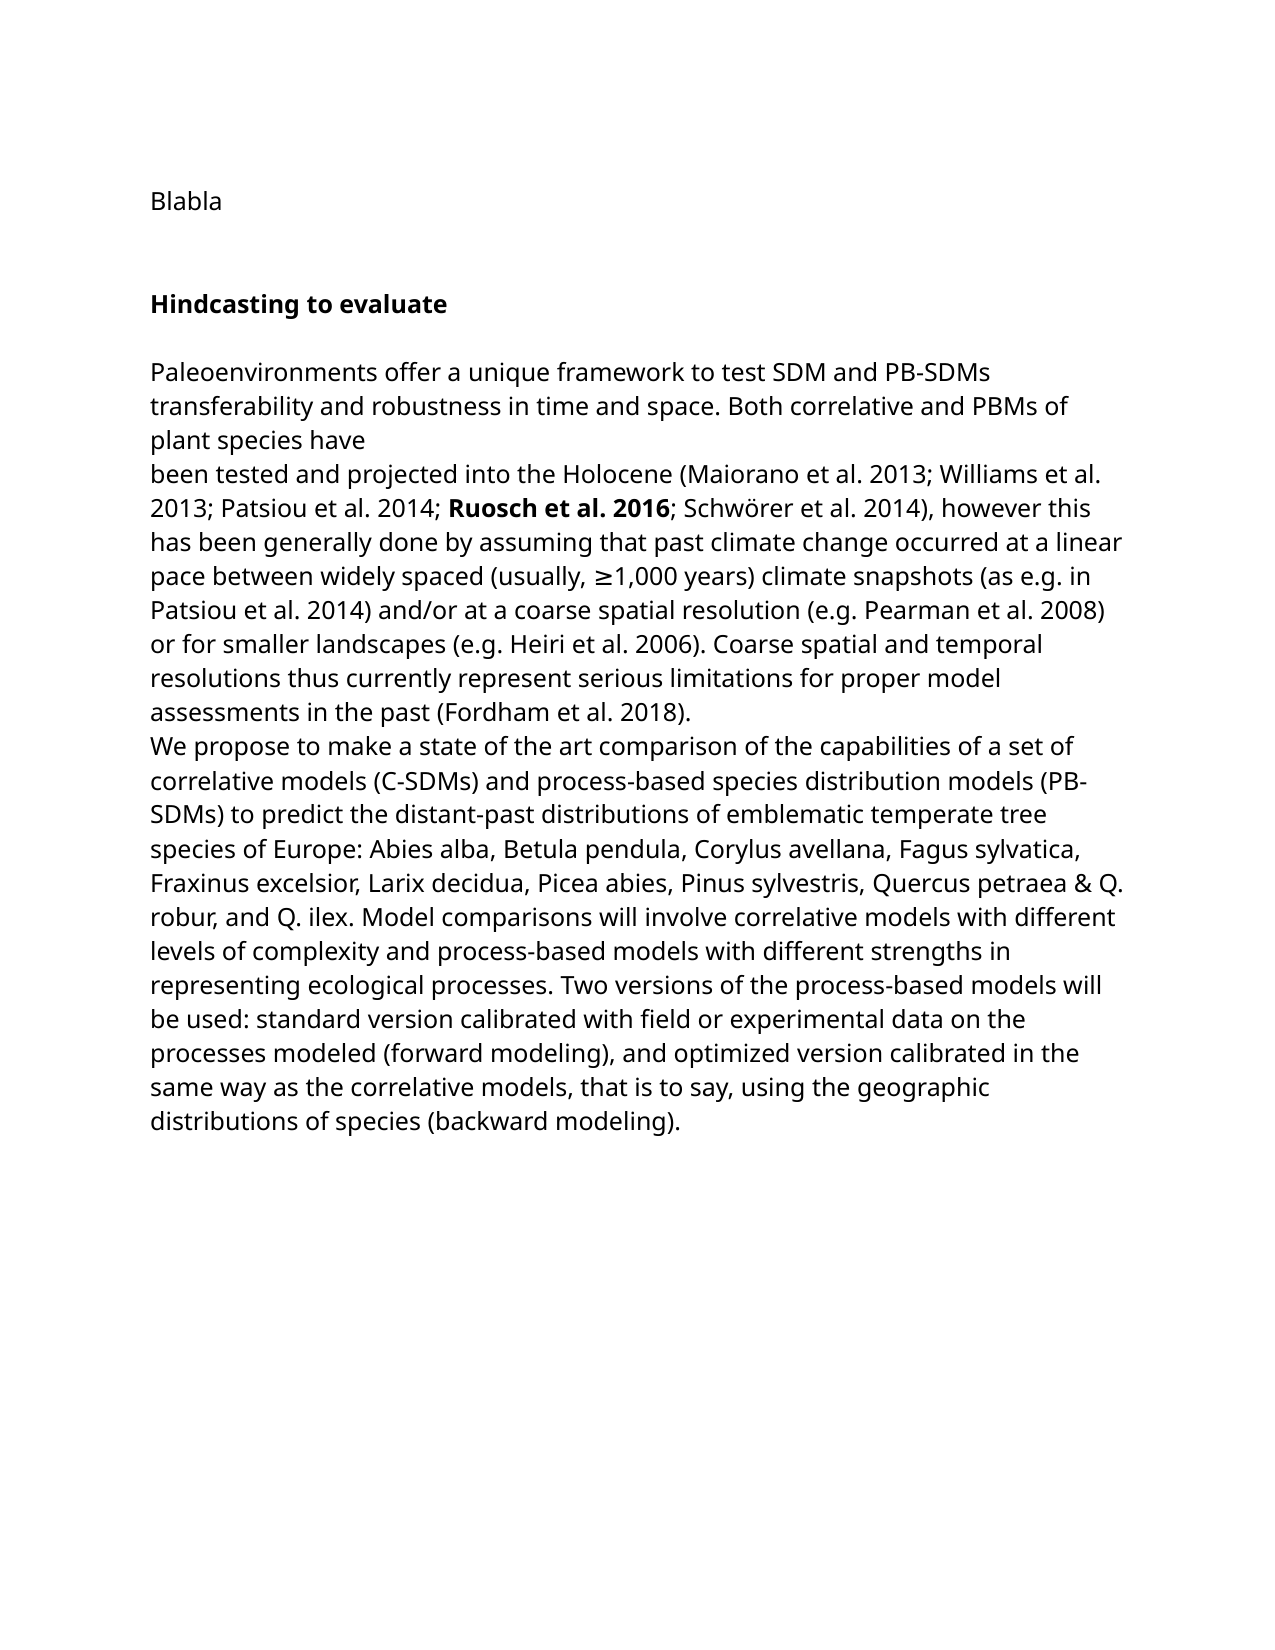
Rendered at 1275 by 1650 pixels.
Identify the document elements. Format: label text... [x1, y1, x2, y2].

text We propose to make a state of the art comparison of the capabilities of a set of correlative models (C-SDMs) and process-based species distribution models (PB-SDMs) to predict the distant-past distributions of emblematic temperate tree species of Europe: Abies alba, Betula pendula, Corylus avellana, Fagus sylvatica, Fraxinus excelsior, Larix decidua, Picea abies, Pinus sylvestris, Quercus petraea & Q. robur, and Q. ilex. Model comparisons will involve correlative models with different levels of complexity and process-based models with different strengths in representing ecological processes. Two versions of the process-based models will be used: standard version calibrated with field or experimental data on the processes modeled (forward modeling), and optimized version calibrated in the same way as the correlative models, that is to say, using the geographic distributions of species (backward modeling). [150, 729, 1125, 1138]
text Hindcasting to evaluate [150, 286, 1125, 320]
text Paleoenvironments offer a unique framework to test SDM and PB-SDMs transferability and robustness in time and space. Both correlative and PBMs of plant species have [150, 354, 1125, 457]
text Blabla [150, 184, 1125, 218]
text been tested and projected into the Holocene (Maiorano et al. 2013; Williams et al. 2013; Patsiou et al. 2014; Ruosch et al. 2016; Schwörer et al. 2014), however this has been generally done by assuming that past climate change occurred at a linear pace between widely spaced (usually, ≥1,000 years) climate snapshots (as e.g. in Patsiou et al. 2014) and/or at a coarse spatial resolution (e.g. Pearman et al. 2008) or for smaller landscapes (e.g. Heiri et al. 2006). Coarse spatial and temporal resolutions thus currently represent serious limitations for proper model assessments in the past (Fordham et al. 2018). [150, 457, 1125, 729]
